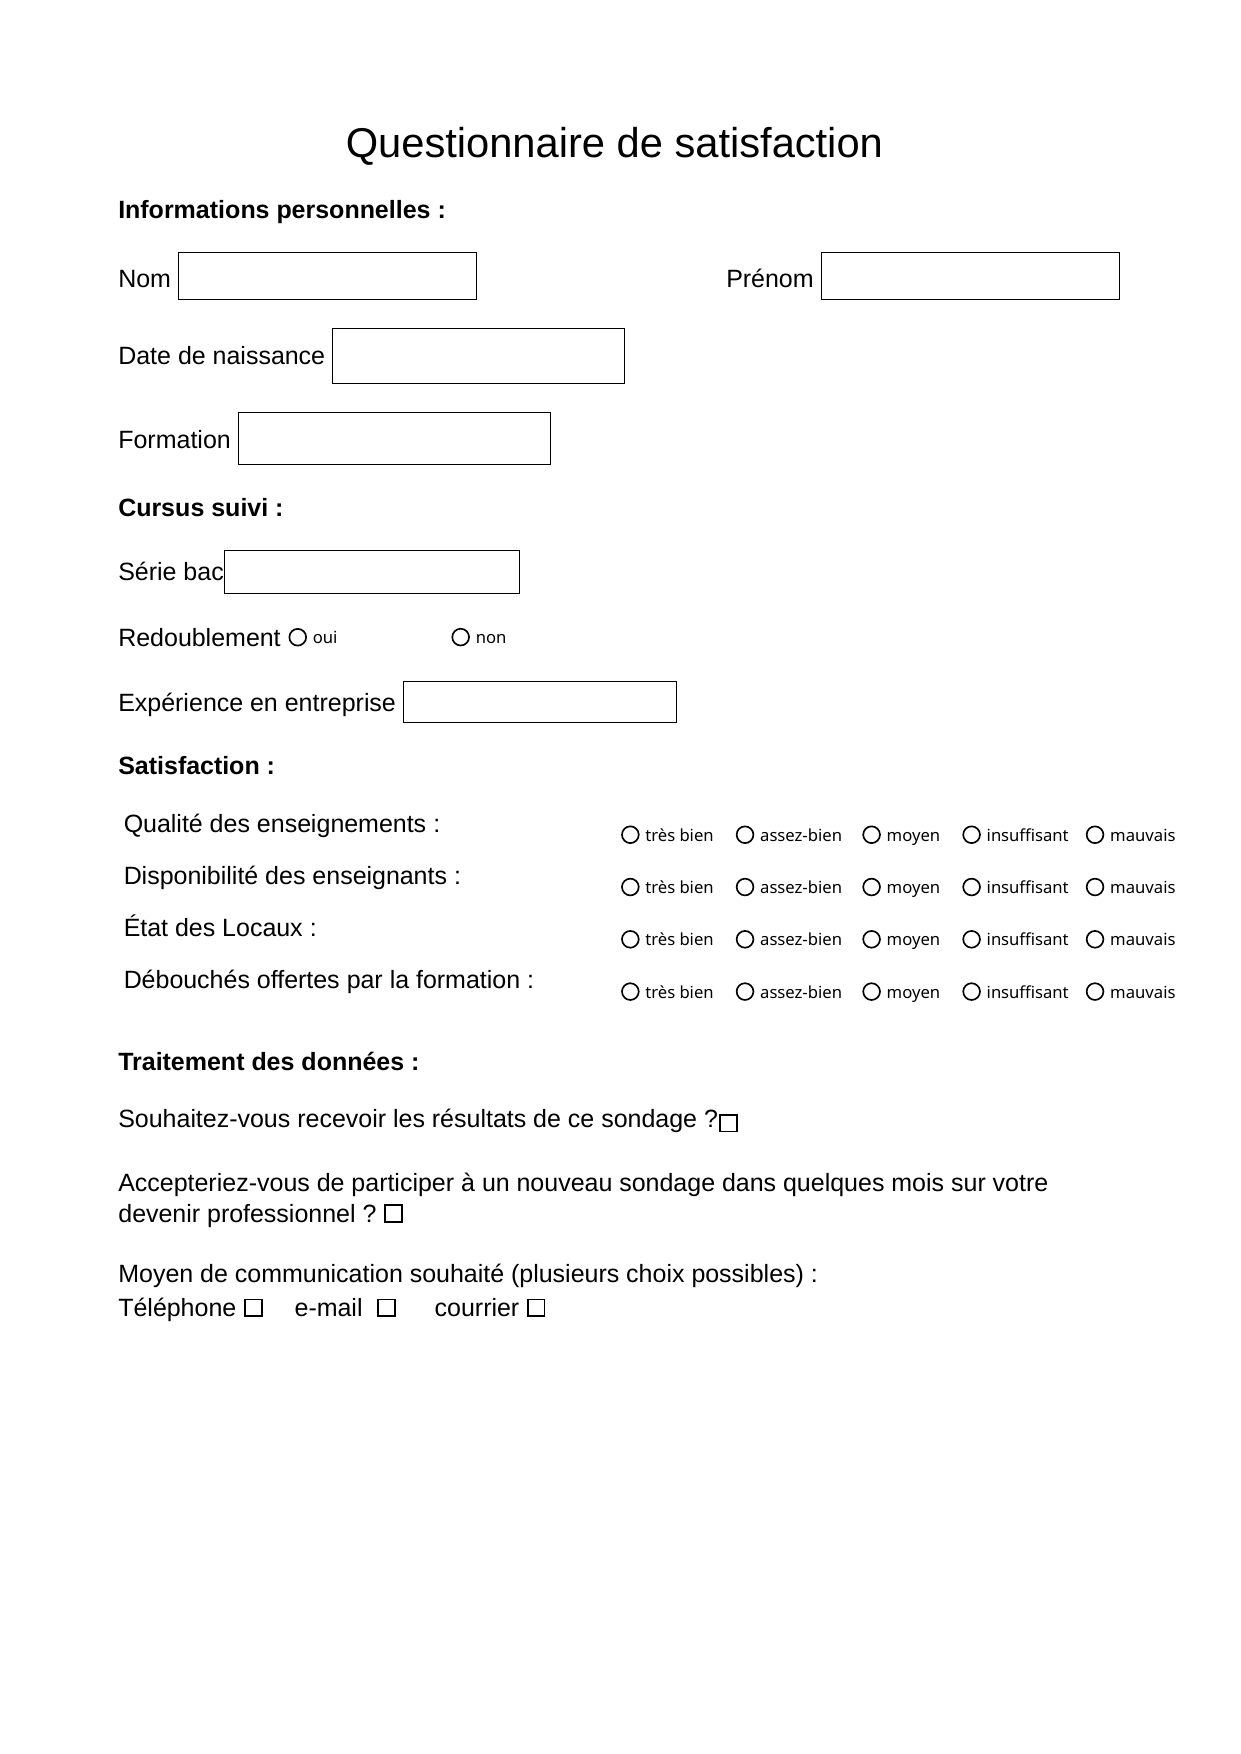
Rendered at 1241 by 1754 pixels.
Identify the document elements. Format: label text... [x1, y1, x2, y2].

text Date de naissance [118, 328, 332, 383]
table_cell État des Locaux : [124, 913, 620, 965]
text Série bac [118, 550, 224, 593]
text Expérience en entreprise [118, 682, 403, 722]
text Questionnaire de satisfaction [118, 118, 1122, 166]
text Formation [118, 412, 238, 464]
text [551, 412, 1122, 464]
text Souhaitez-vous recevoir les résultats de ce sondage ? [118, 1104, 1122, 1139]
text [677, 682, 1122, 722]
text Moyen de communication souhaité (plusieurs choix possibles) : Téléphone e-mail courrier [118, 1259, 1122, 1328]
text Traitement des données : [118, 1046, 1122, 1075]
table_cell Débouchés offertes par la formation : [124, 965, 620, 1018]
text Accepteriez-vous de participer à un nouveau sondage dans quelques mois sur votre devenir professionnel ? [118, 1168, 1122, 1230]
text [625, 328, 1122, 383]
text Prénom [477, 252, 821, 299]
text Nom [118, 252, 178, 299]
text Informations personnelles : [118, 195, 1122, 223]
table_header Qualité des enseignements : [124, 809, 620, 861]
table_cell Disponibilité des enseignants : [124, 861, 620, 913]
text Cursus suivi : [118, 493, 1122, 522]
text Satisfaction : [118, 751, 1122, 780]
text [520, 550, 1122, 593]
text [612, 621, 1122, 653]
text Redoublement [118, 621, 451, 653]
